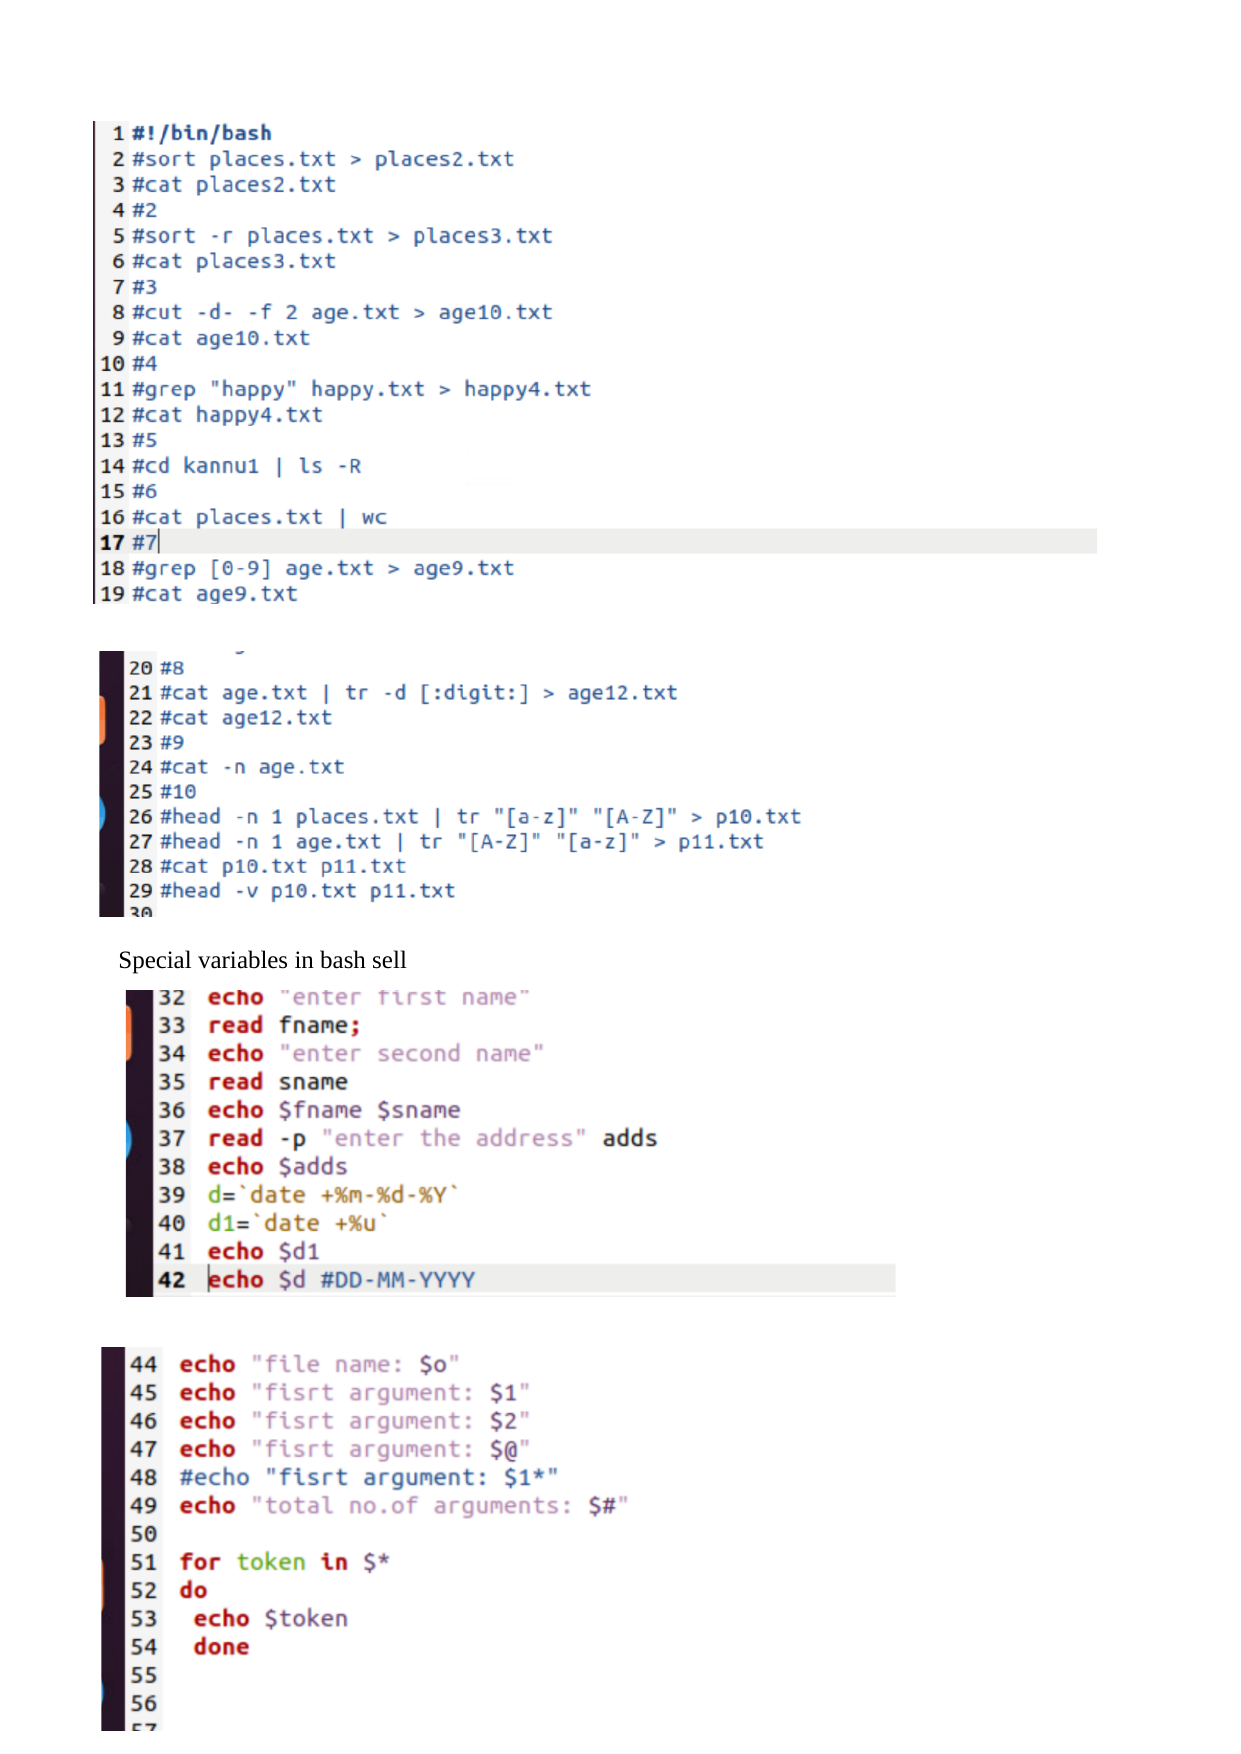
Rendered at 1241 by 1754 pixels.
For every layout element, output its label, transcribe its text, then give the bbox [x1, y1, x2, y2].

picture [93, 121, 1098, 604]
picture [101, 1347, 918, 1731]
picture [125, 990, 896, 1297]
text Special variables in bash sell [118, 945, 1122, 974]
picture [99, 651, 1104, 917]
